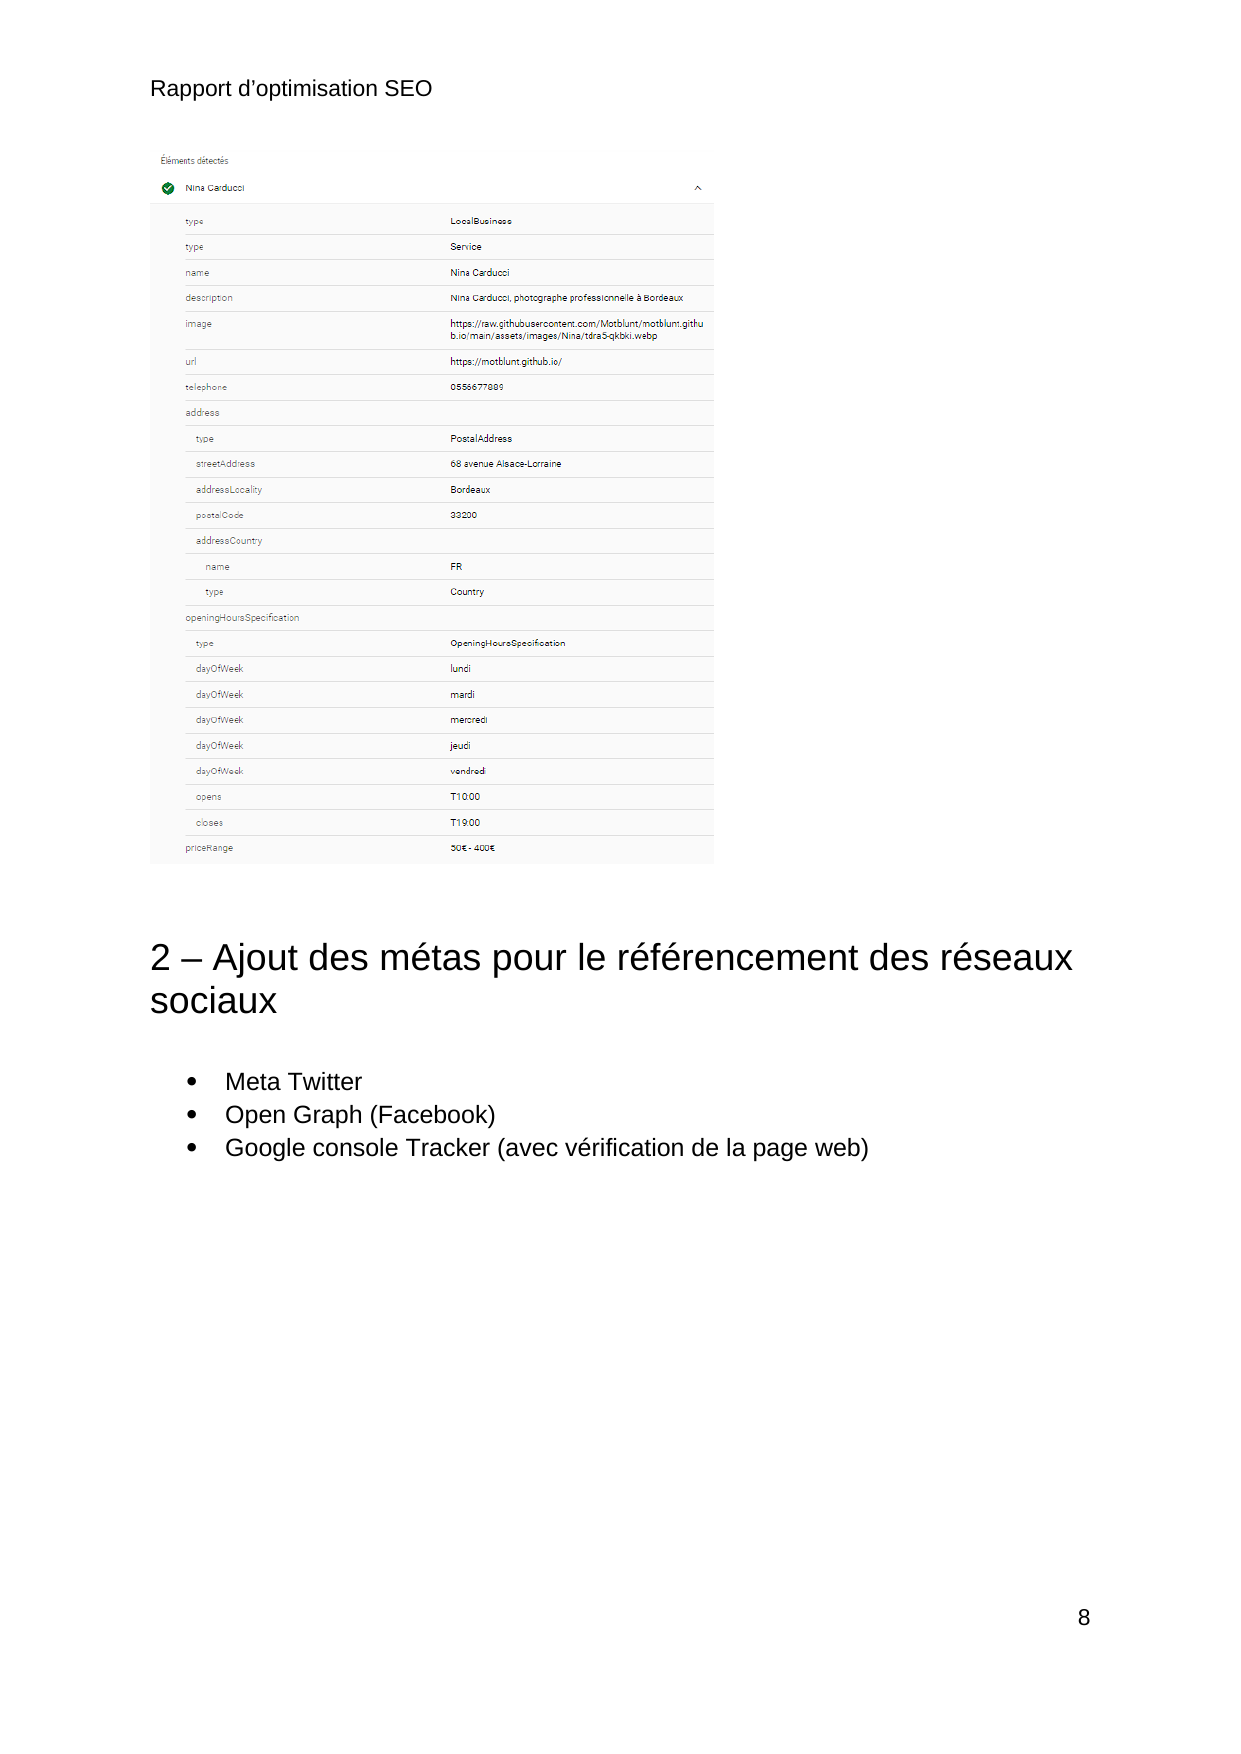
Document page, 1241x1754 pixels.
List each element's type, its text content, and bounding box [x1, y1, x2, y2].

list Open Graph (Facebook) [187, 1100, 1090, 1129]
list Meta Twitter [187, 1067, 1090, 1096]
list Google console Tracker (avec vérification de la page web) [187, 1133, 1090, 1162]
subtitle 2 – Ajout des métas pour le référencement des réseaux sociaux [150, 935, 1090, 1021]
